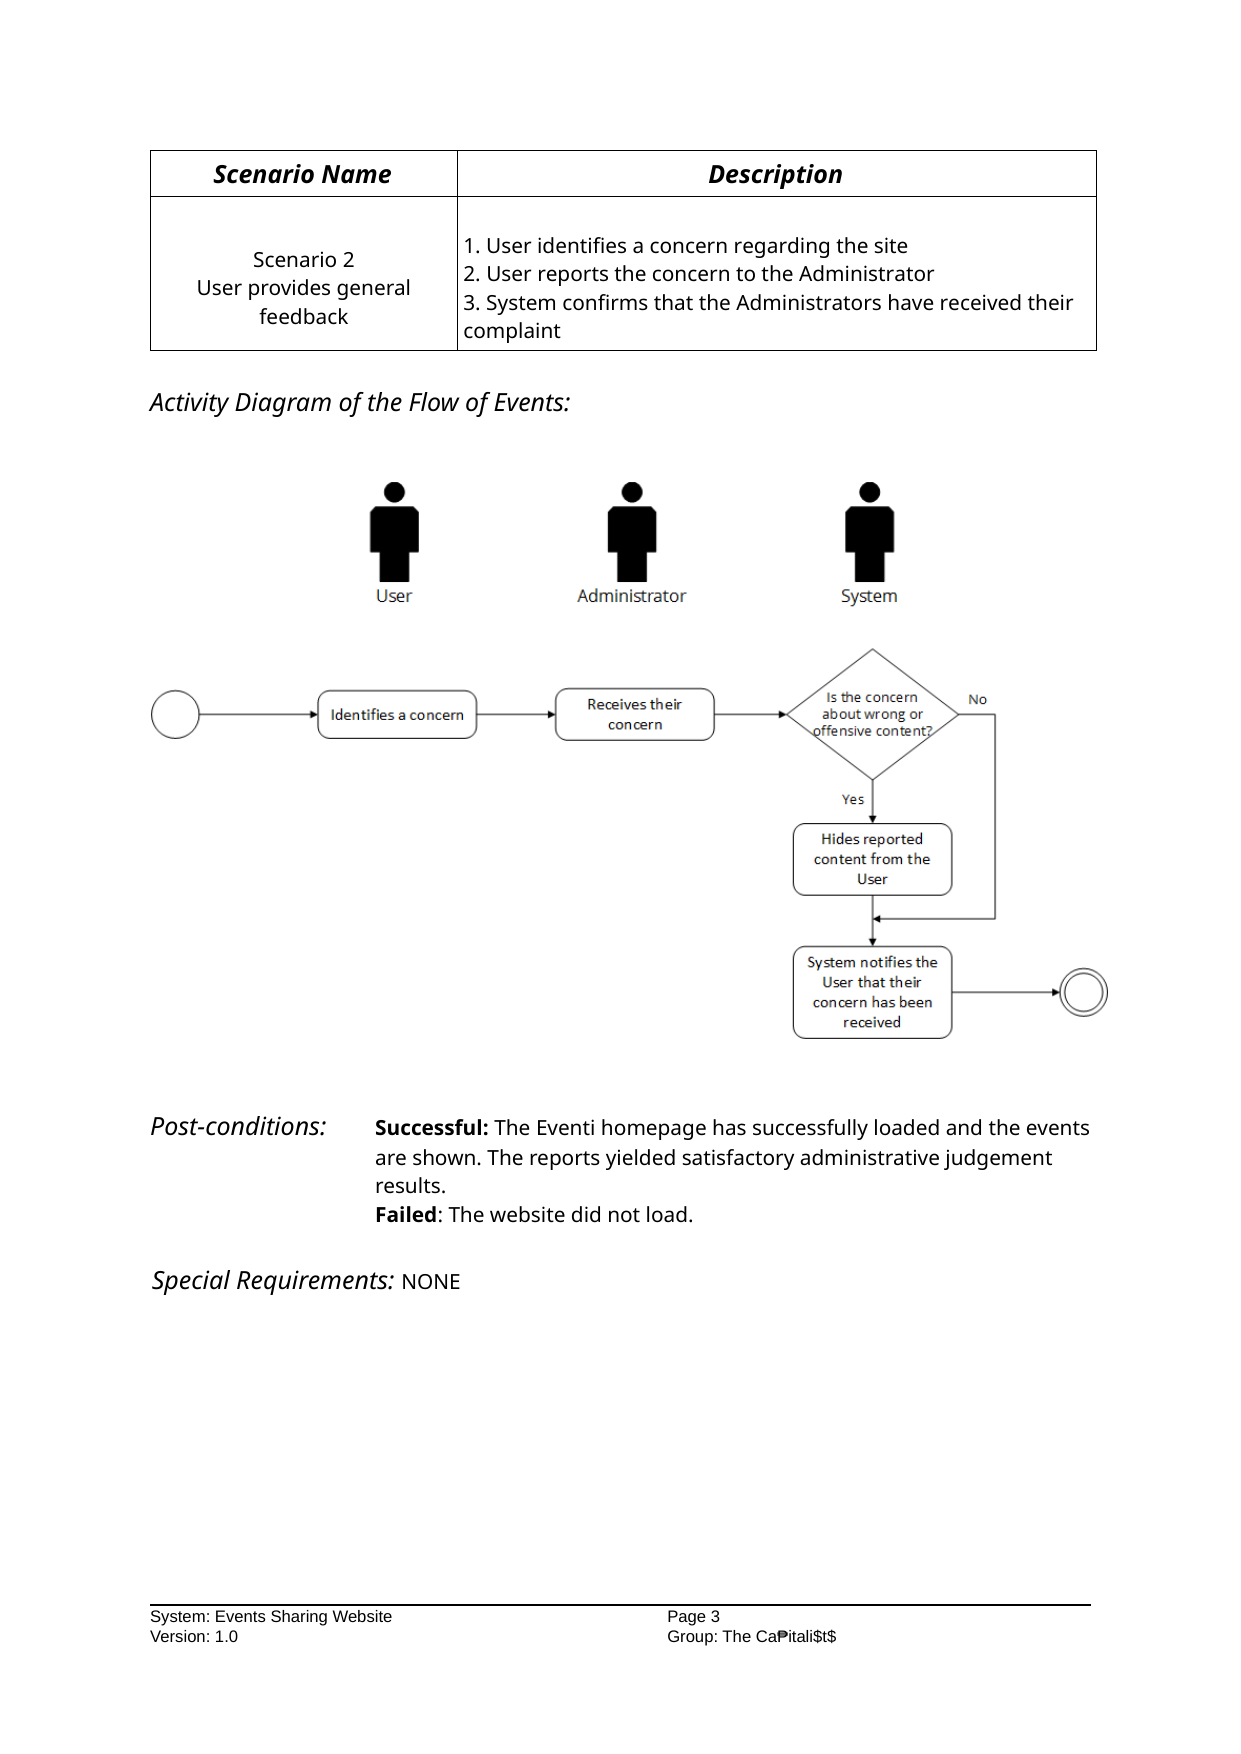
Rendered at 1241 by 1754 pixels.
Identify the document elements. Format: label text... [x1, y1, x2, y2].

text Post-conditions: Successful: The Eventi homepage has successfully loaded and the events are shown. The reports yielded satisfactory administrative judgement results. Failed: The website did not load. [150, 1109, 1091, 1228]
text Activity Diagram of the Flow of Events: [150, 385, 1091, 419]
table_cell 1. User identifies a concern regarding the site 2. User reports the concern to the Administrator 3. System confirms that the Administrators have received their complaint [458, 197, 1096, 350]
table_cell Scenario 2 User provides general feedback [151, 197, 457, 350]
table_header Scenario Name [151, 151, 457, 196]
table_header Description [458, 151, 1096, 196]
text Special Requirements: NONE [152, 1262, 1091, 1296]
